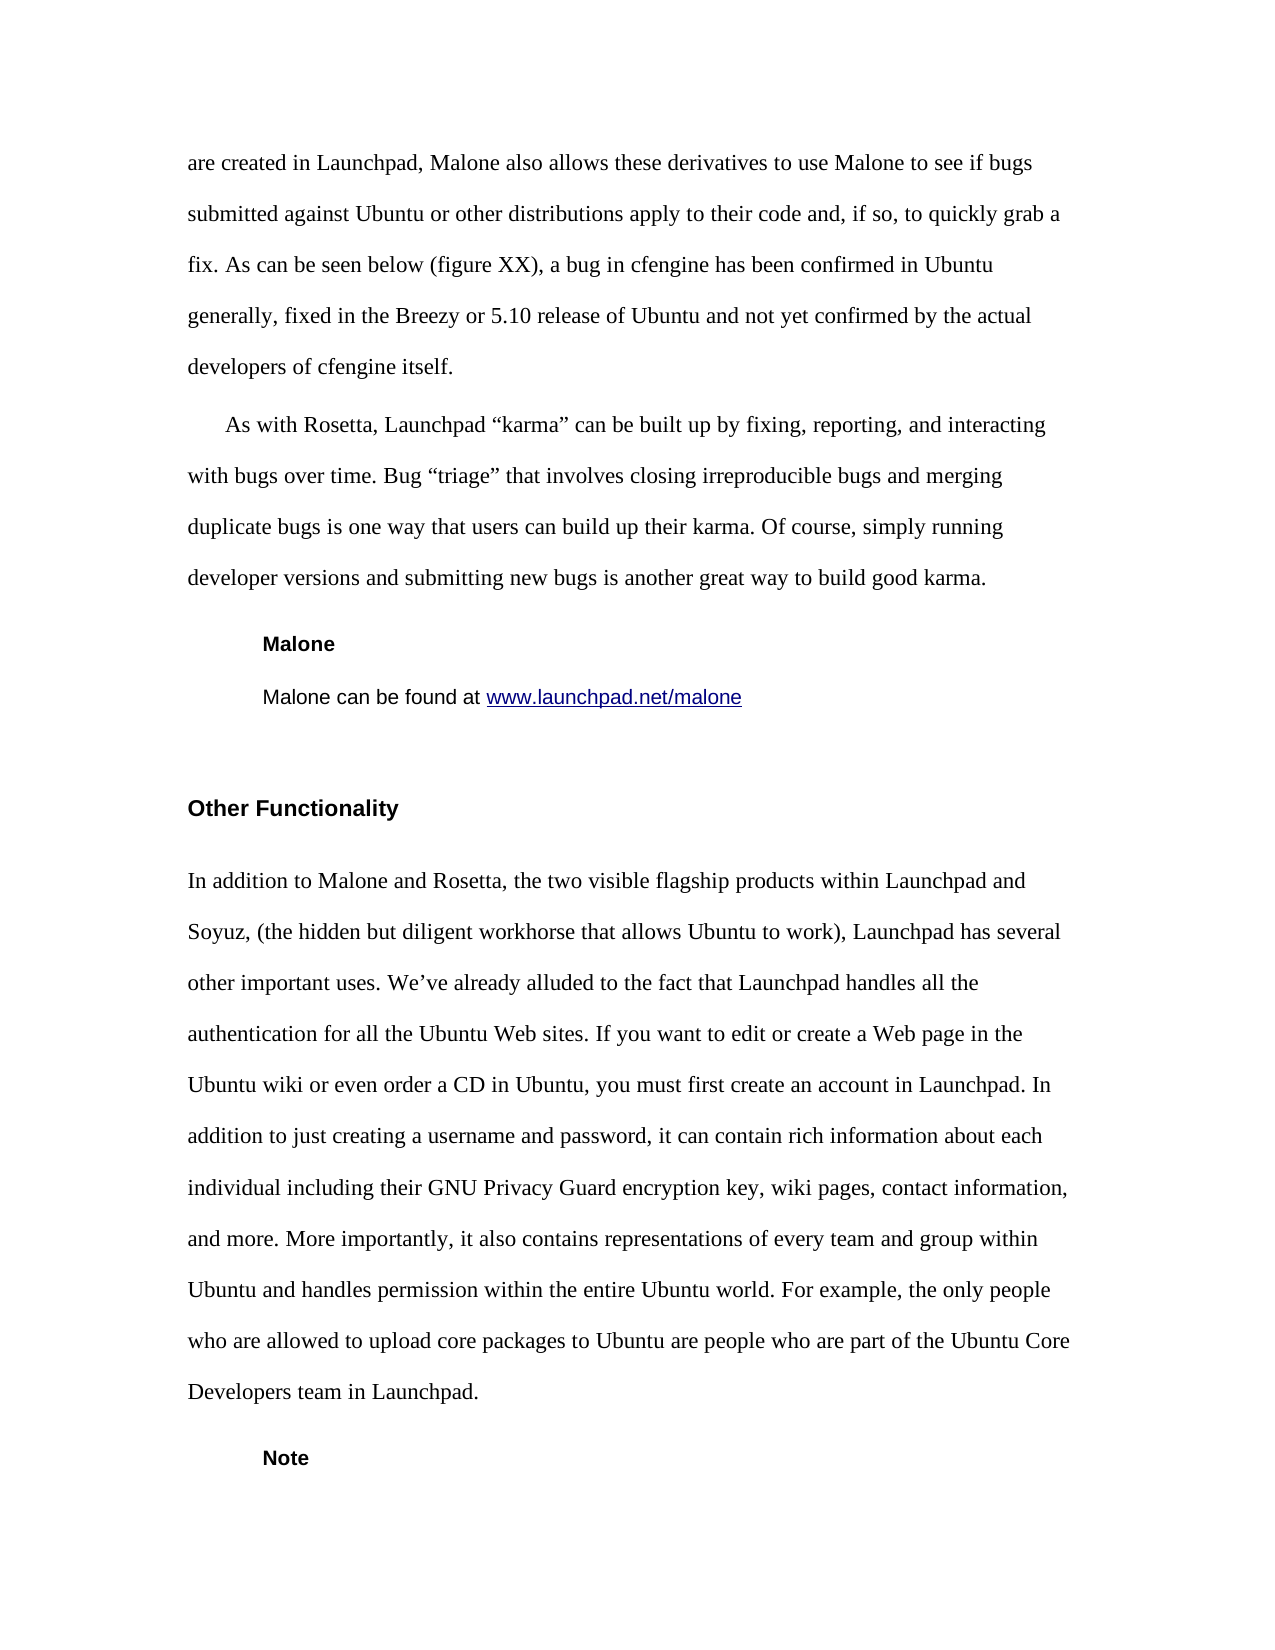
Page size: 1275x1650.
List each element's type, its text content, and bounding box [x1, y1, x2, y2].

text In addition to Malone and Rosetta, the two visible flagship products within Launchpad and Soyuz, (the hidden but diligent workhorse that allows Ubuntu to work), Launchpad has several other important uses. We’ve already alluded to the fact that Launchpad handles all the authentication for all the Ubuntu Web sites. If you want to edit or create a Web page in the Ubuntu wiki or even order a CD in Ubuntu, you must first create an account in Launchpad. In addition to just creating a username and password, it can contain rich information about each individual including their GNU Privacy Guard encryption key, wiki pages, contact information, and more. More importantly, it also contains representations of every team and group within Ubuntu and handles permission within the entire Ubuntu world. For example, the only people who are allowed to upload core packages to Ubuntu are people who are part of the Ubuntu Core Developers team in Launchpad. [187, 868, 1087, 1404]
text As with Rosetta, Launchpad “karma” can be built up by fixing, reporting, and interacting with bugs over time. Bug “triage” that involves closing irreproducible bugs and merging duplicate bugs is one way that users can build up their karma. Of course, simply running developer versions and submitting new bugs is another great way to build good karma. [187, 411, 1087, 590]
text Malone can be found at www.launchpad.net/malone [262, 686, 937, 709]
text are created in Launchpad, Malone also allows these derivatives to use Malone to see if bugs submitted against Ubuntu or other distributions apply to their code and, if so, to quickly grab a fix. As can be seen below (figure XX), a bug in cfengine has been confirmed in Ubuntu generally, fixed in the Breezy or 5.10 release of Ubuntu and not yet confirmed by the actual developers of cfengine itself. [187, 150, 1087, 380]
text Malone [262, 632, 937, 656]
text Other Functionality [187, 795, 1087, 821]
text Note [262, 1446, 937, 1470]
